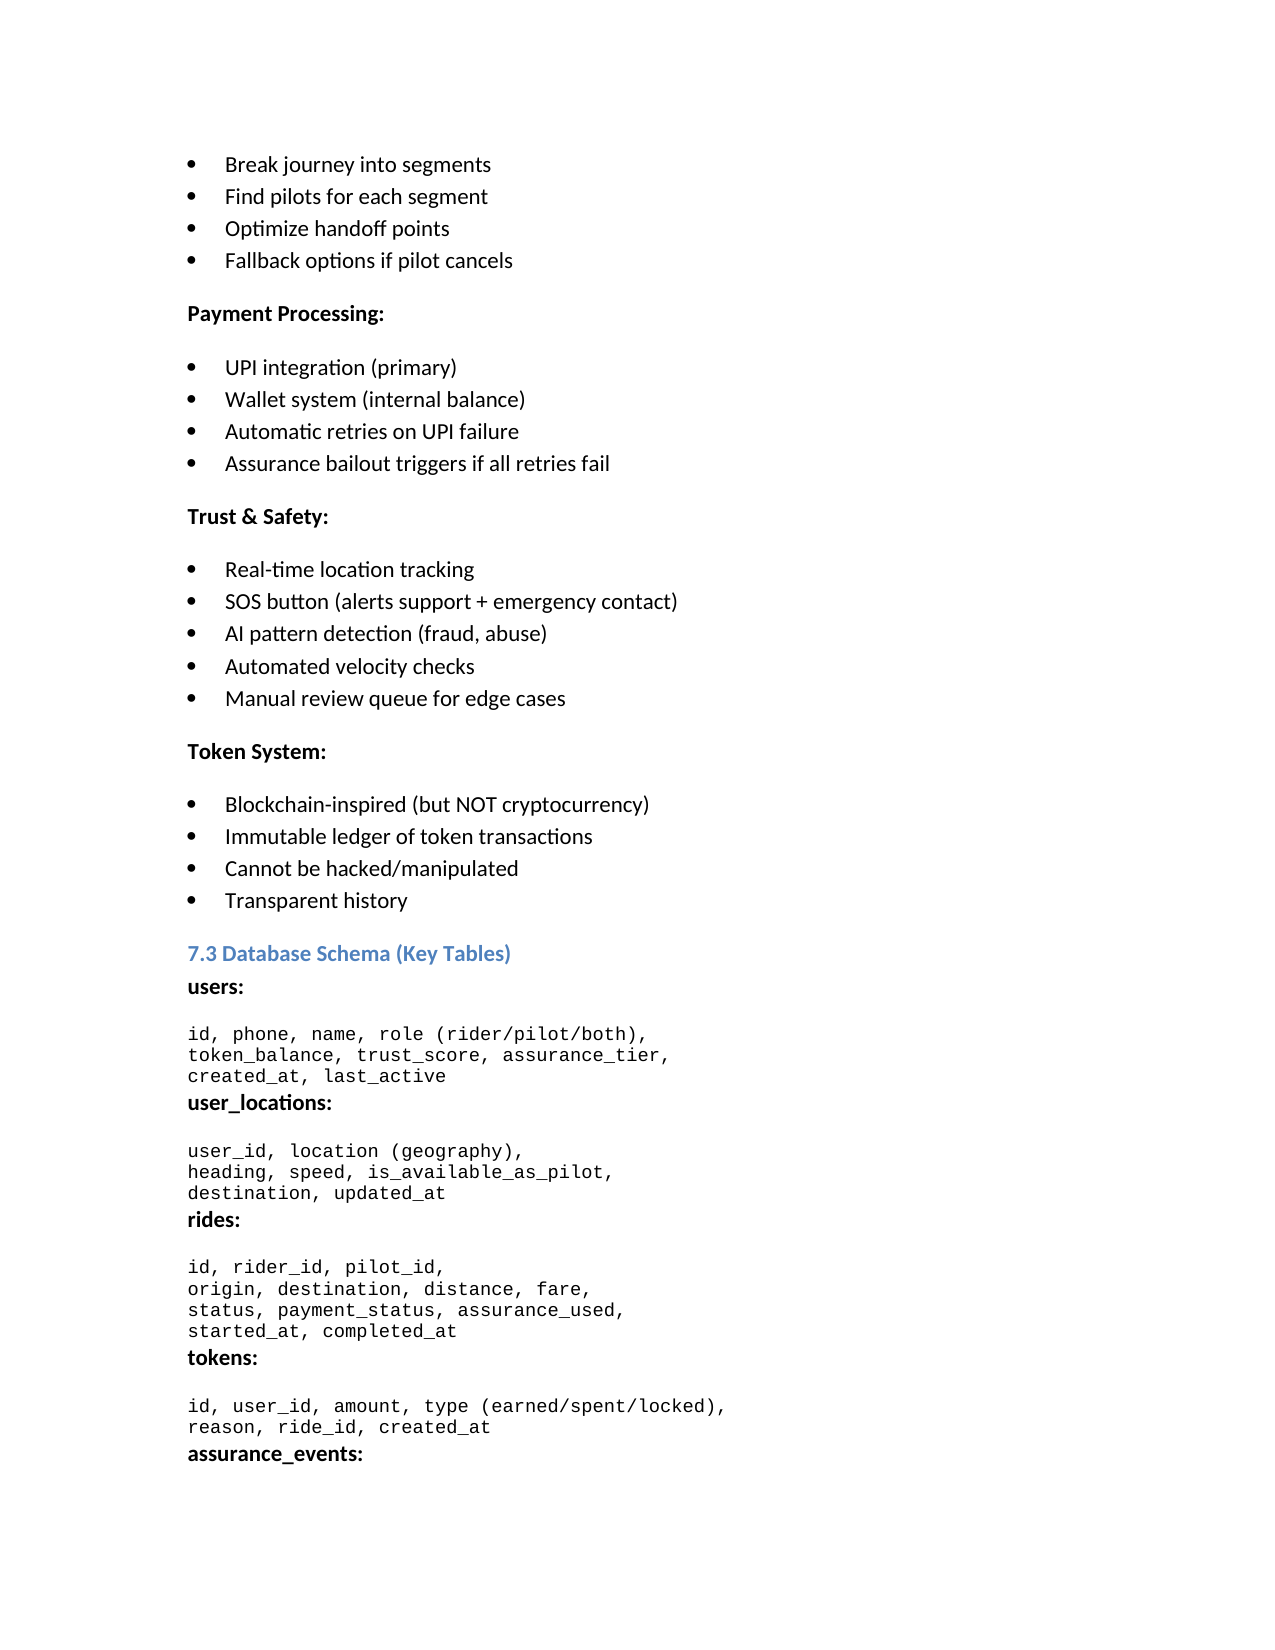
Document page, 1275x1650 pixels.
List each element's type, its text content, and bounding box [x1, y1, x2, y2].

text users: [187, 972, 1087, 1000]
list Optimize handoff points [187, 214, 1087, 242]
text tokens: [187, 1343, 1087, 1371]
text Trust & Safety: [187, 502, 1087, 530]
text rides: [187, 1205, 1087, 1233]
list Automatic retries on UPI failure [187, 417, 1087, 445]
text Token System: [187, 737, 1087, 765]
list Immutable ledger of token transactions [187, 822, 1087, 850]
list SOS button (alerts support + emergency contact) [187, 587, 1087, 615]
list Find pilots for each segment [187, 182, 1087, 210]
list Fallback options if pilot cancels [187, 247, 1087, 274]
text user_id, location (geography), heading, speed, is_available_as_pilot, destination, updated_at [187, 1142, 1087, 1205]
list Wallet system (internal balance) [187, 385, 1087, 413]
list AI pattern detection (fraud, abuse) [187, 619, 1087, 648]
subtitle 7.3 Database Schema (Key Tables) [187, 939, 1087, 968]
list Break journey into segments [187, 150, 1087, 178]
text assurance_events: [187, 1439, 1087, 1467]
list UPI integration (primary) [187, 353, 1087, 381]
list Real-time location tracking [187, 555, 1087, 583]
text Payment Processing: [187, 299, 1087, 328]
list Automated velocity checks [187, 652, 1087, 680]
text id, rider_id, pilot_id, origin, destination, distance, fare, status, payment_status, assurance_used, started_at, completed_at [187, 1258, 1087, 1343]
text id, user_id, amount, type (earned/spent/locked), reason, ride_id, created_at [187, 1396, 1087, 1439]
list Manual review queue for edge cases [187, 684, 1087, 712]
list Assurance bailout triggers if all retries fail [187, 449, 1087, 477]
text id, phone, name, role (rider/pilot/both), token_balance, trust_score, assurance_tier, created_at, last_active [187, 1025, 1087, 1088]
list Transparent history [187, 887, 1087, 914]
text user_locations: [187, 1088, 1087, 1117]
list Cannot be hacked/manipulated [187, 854, 1087, 882]
list Blockchain-inspired (but NOT cryptocurrency) [187, 790, 1087, 818]
